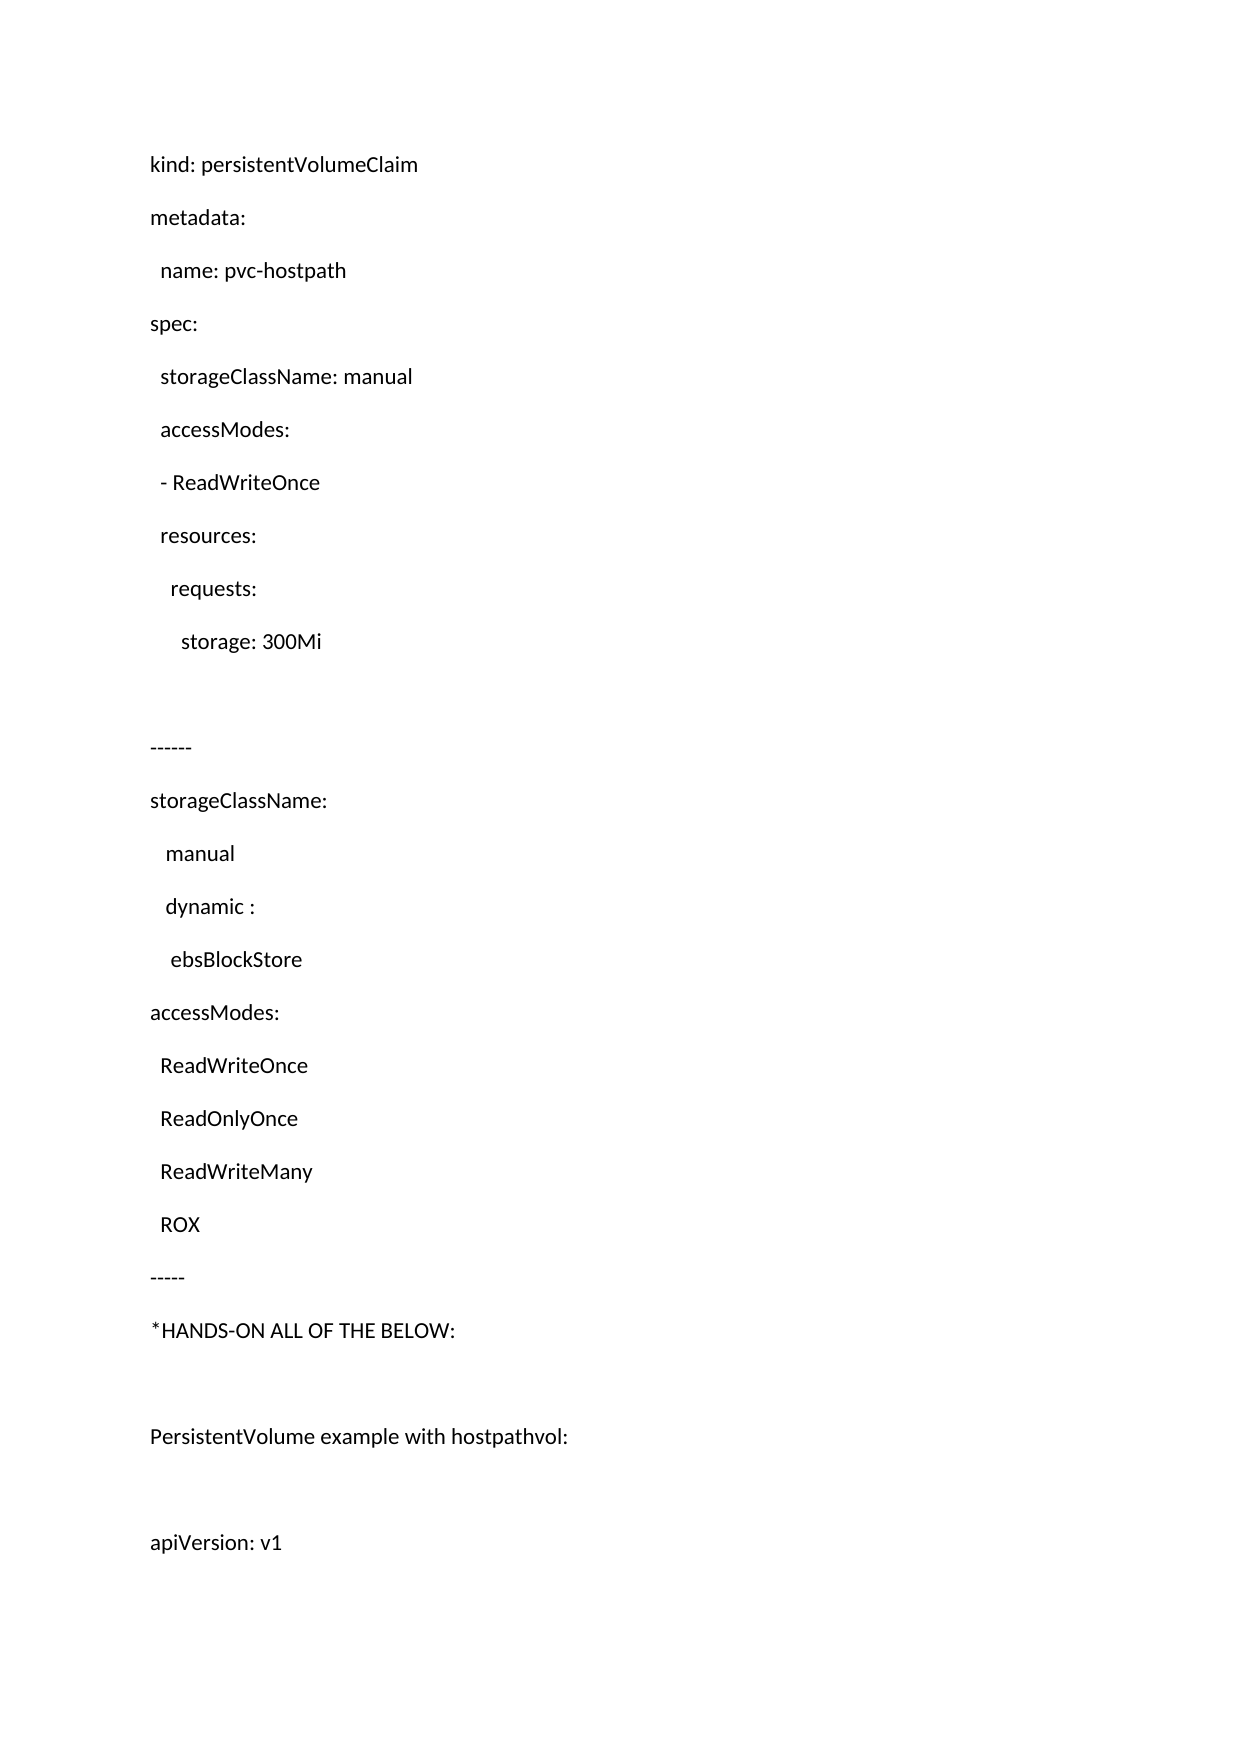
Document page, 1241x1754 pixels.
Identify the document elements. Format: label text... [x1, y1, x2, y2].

text ----- [150, 1263, 1090, 1291]
text apiVersion: v1 [150, 1528, 1090, 1557]
text - ReadWriteOnce [150, 468, 1090, 496]
text metadata: [150, 203, 1090, 231]
text accessModes: [150, 415, 1090, 443]
text ReadWriteOnce [150, 1051, 1090, 1079]
text accessModes: [150, 998, 1090, 1026]
text storageClassName: [150, 786, 1090, 814]
text ROX [150, 1210, 1090, 1238]
text spec: [150, 309, 1090, 337]
text ------ [150, 733, 1090, 761]
text ReadWriteMany [150, 1157, 1090, 1185]
text ebsBlockStore [150, 945, 1090, 973]
text name: pvc-hostpath [150, 256, 1090, 284]
text storage: 300Mi [150, 627, 1090, 655]
text storageClassName: manual [150, 362, 1090, 390]
text requests: [150, 574, 1090, 602]
text ReadOnlyOnce [150, 1104, 1090, 1132]
text kind: persistentVolumeClaim [150, 150, 1090, 178]
text PersistentVolume example with hostpathvol: [150, 1422, 1090, 1451]
text resources: [150, 521, 1090, 549]
text manual [150, 839, 1090, 867]
text dynamic : [150, 892, 1090, 920]
text *HANDS-ON ALL OF THE BELOW: [150, 1316, 1090, 1344]
